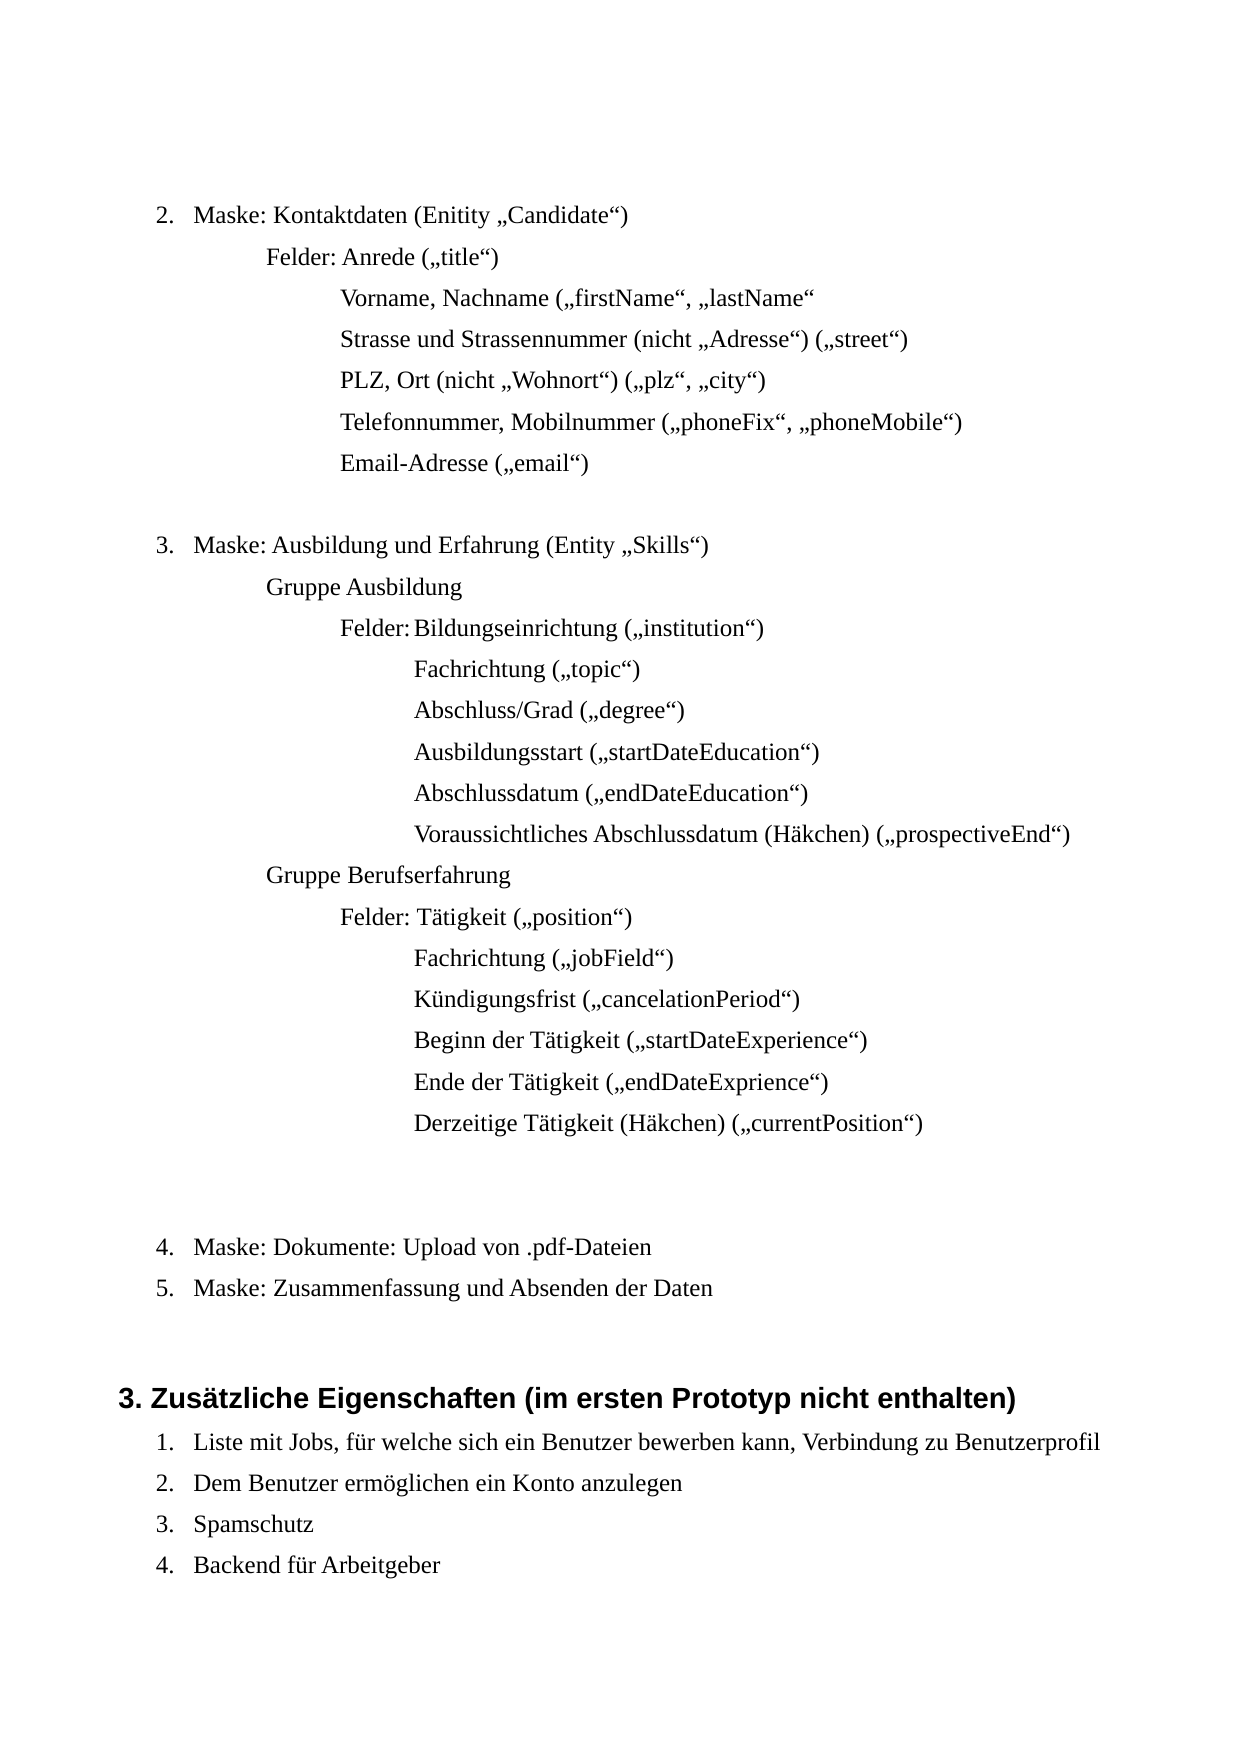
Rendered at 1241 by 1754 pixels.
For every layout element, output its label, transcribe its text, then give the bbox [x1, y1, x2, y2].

subtitle 3. Zusätzliche Eigenschaften (im ersten Prototyp nicht enthalten) [118, 1381, 1122, 1414]
text PLZ, Ort (nicht „Wohnort“) („plz“, „city“) [118, 366, 1122, 394]
text Felder: Anrede („title“) [118, 242, 1122, 271]
text Beginn der Tätigkeit („startDateExperience“) [118, 1026, 1122, 1054]
text Abschluss/Grad („degree“) [118, 696, 1122, 724]
text Voraussichtliches Abschlussdatum (Häkchen) („prospectiveEnd“) [118, 819, 1122, 848]
list Liste mit Jobs, für welche sich ein Benutzer bewerben kann, Verbindung zu Benutzerprofil [156, 1427, 1122, 1455]
text Email-Adresse („email“) [118, 448, 1122, 477]
text Fachrichtung („jobField“) [118, 943, 1122, 972]
list Maske: Kontaktdaten (Enitity „Candidate“) [156, 201, 1122, 229]
list Maske: Ausbildung und Erfahrung (Entity „Skills“) [156, 531, 1122, 559]
text Ende der Tätigkeit („endDateExprience“) [118, 1067, 1122, 1096]
text Telefonnummer, Mobilnummer („phoneFix“, „phoneMobile“) [118, 407, 1122, 436]
text Kündigungsfrist („cancelationPeriod“) [118, 984, 1122, 1013]
text Felder: Bildungseinrichtung („institution“) [118, 613, 1122, 642]
text Strasse und Strassennummer (nicht „Adresse“) („street“) [118, 324, 1122, 353]
text Gruppe Berufserfahrung [118, 861, 1122, 889]
list Maske: Dokumente: Upload von .pdf-Dateien [156, 1232, 1122, 1261]
text Ausbildungsstart („startDateEducation“) [118, 737, 1122, 766]
text Abschlussdatum („endDateEducation“) [118, 778, 1122, 807]
text Vorname, Nachname („firstName“, „lastName“ [118, 283, 1122, 312]
text Derzeitige Tätigkeit (Häkchen) („currentPosition“) [118, 1108, 1122, 1137]
text Gruppe Ausbildung [118, 572, 1122, 601]
list Spamschutz [156, 1509, 1122, 1538]
list Maske: Zusammenfassung und Absenden der Daten [156, 1273, 1122, 1302]
text Felder: Tätigkeit („position“) [118, 902, 1122, 931]
text Fachrichtung („topic“) [118, 654, 1122, 683]
list Dem Benutzer ermöglichen ein Konto anzulegen [156, 1468, 1122, 1497]
list Backend für Arbeitgeber [156, 1550, 1122, 1579]
